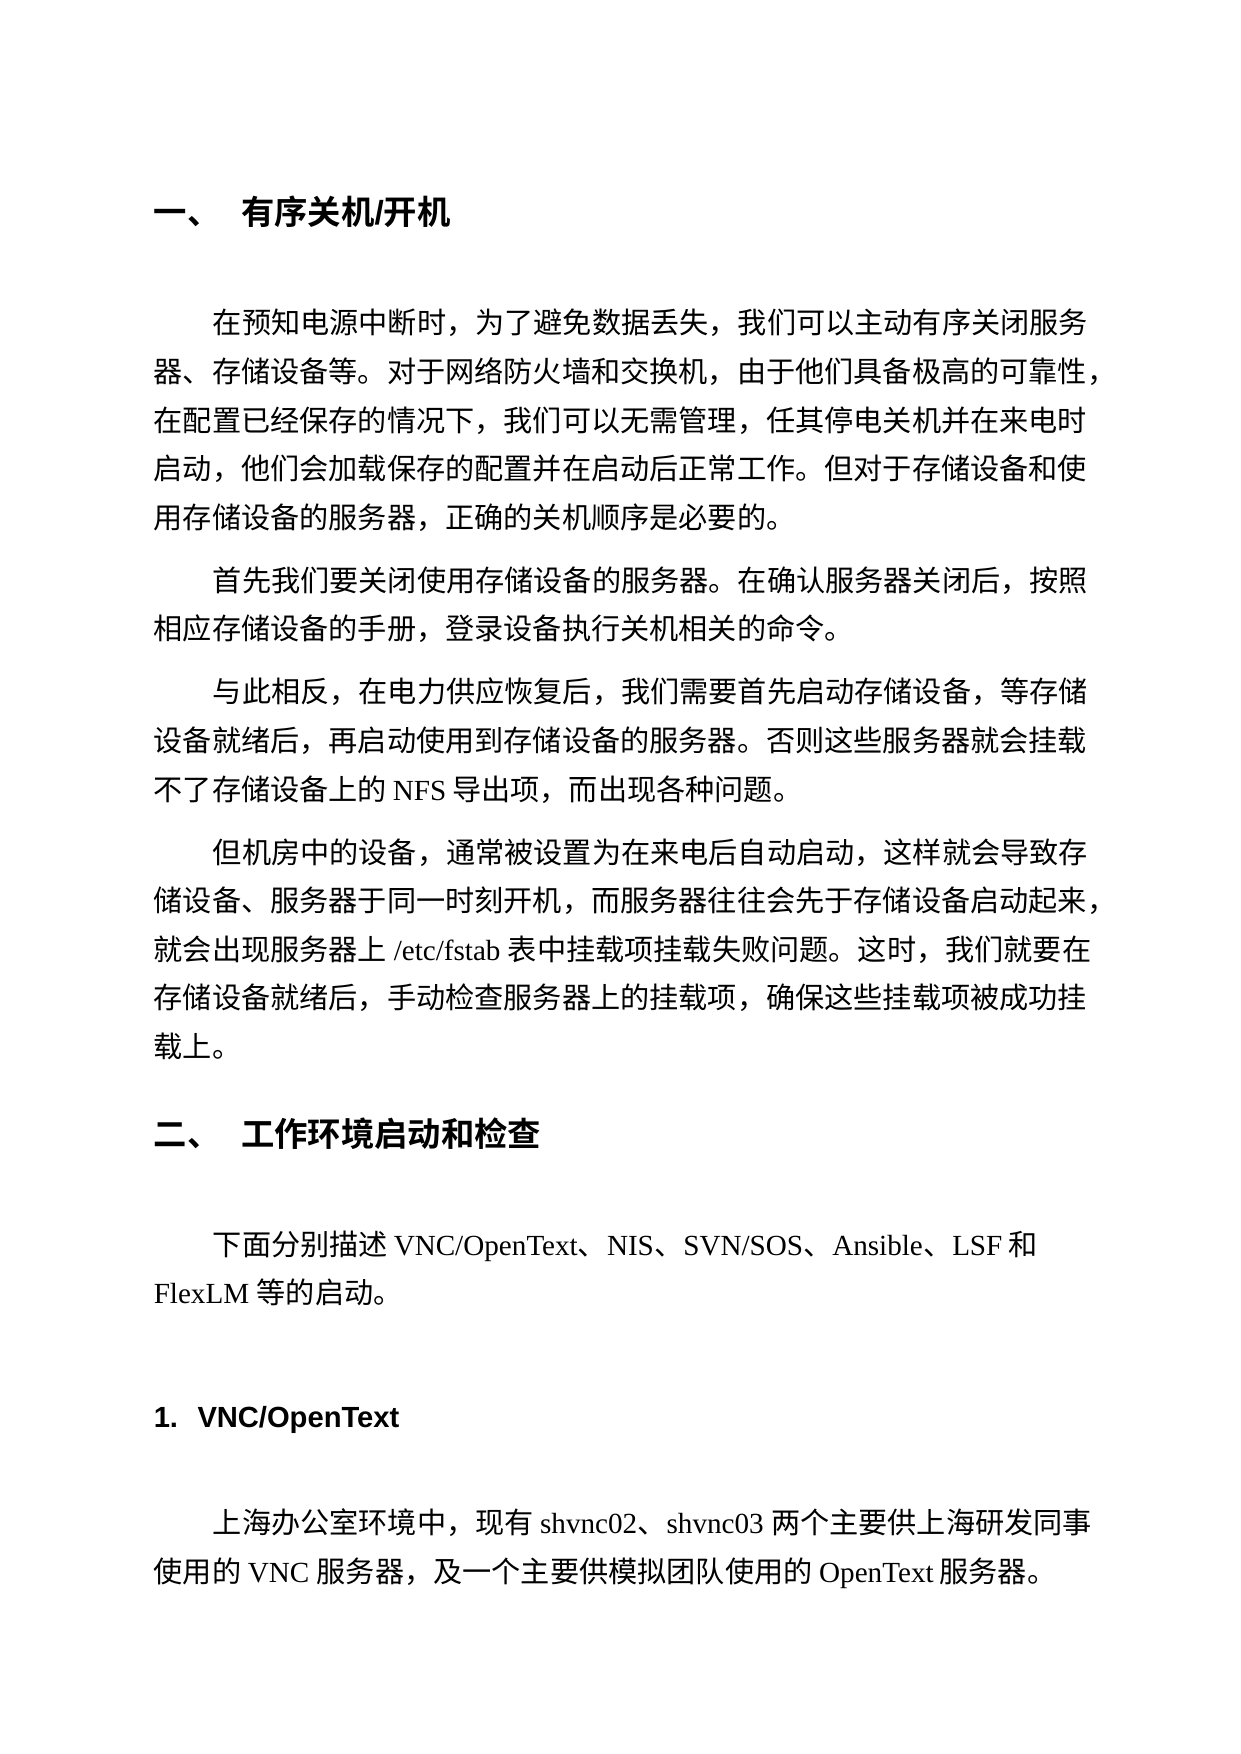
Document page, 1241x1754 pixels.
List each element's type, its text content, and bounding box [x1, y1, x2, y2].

text 下面分别描述VNC/OpenText、NIS、SVN/SOS、Ansible、LSF和FlexLM 等的启动。 [153, 1221, 1110, 1312]
text 在预知电源中断时，为了避免数据丢失，我们可以主动有序关闭服务器、存储设备等。对于网络防火墙和交换机，由于他们具备极高的可靠性，在配置已经保存的情况下，我们可以无需管理，任其停电关机并在来电时启动，他们会加载保存的配置并在启动后正常工作。但对于存储设备和使用存储设备的服务器，正确的关机顺序是必要的。 [153, 300, 1110, 536]
text 首先我们要关闭使用存储设备的服务器。在确认服务器关闭后，按照相应存储设备的手册，登录设备执行关机相关的命令。 [153, 557, 1110, 648]
subtitle VNC/OpenText [153, 1401, 1110, 1434]
text 但机房中的设备，通常被设置为在来电后自动启动，这样就会导致存储设备、服务器于同一时刻开机，而服务器往往会先于存储设备启动起来，就会出现服务器上 /etc/fstab 表中挂载项挂载失败问题。这时，我们就要在存储设备就绪后，手动检查服务器上的挂载项，确保这些挂载项被成功挂载上。 [153, 829, 1110, 1066]
text 上海办公室环境中，现有 shvnc02、shvnc03 两个主要供上海研发同事使用的 VNC 服务器，及一个主要供模拟团队使用的 OpenText服务器。 [153, 1500, 1110, 1591]
text 与此相反，在电力供应恢复后，我们需要首先启动存储设备，等存储设备就绪后，再启动使用到存储设备的服务器。否则这些服务器就会挂载不了存储设备上的NFS导出项，而出现各种问题。 [153, 669, 1110, 808]
subtitle 有序关机/开机 [153, 186, 1110, 234]
subtitle 工作环境启动和检查 [153, 1107, 1110, 1156]
